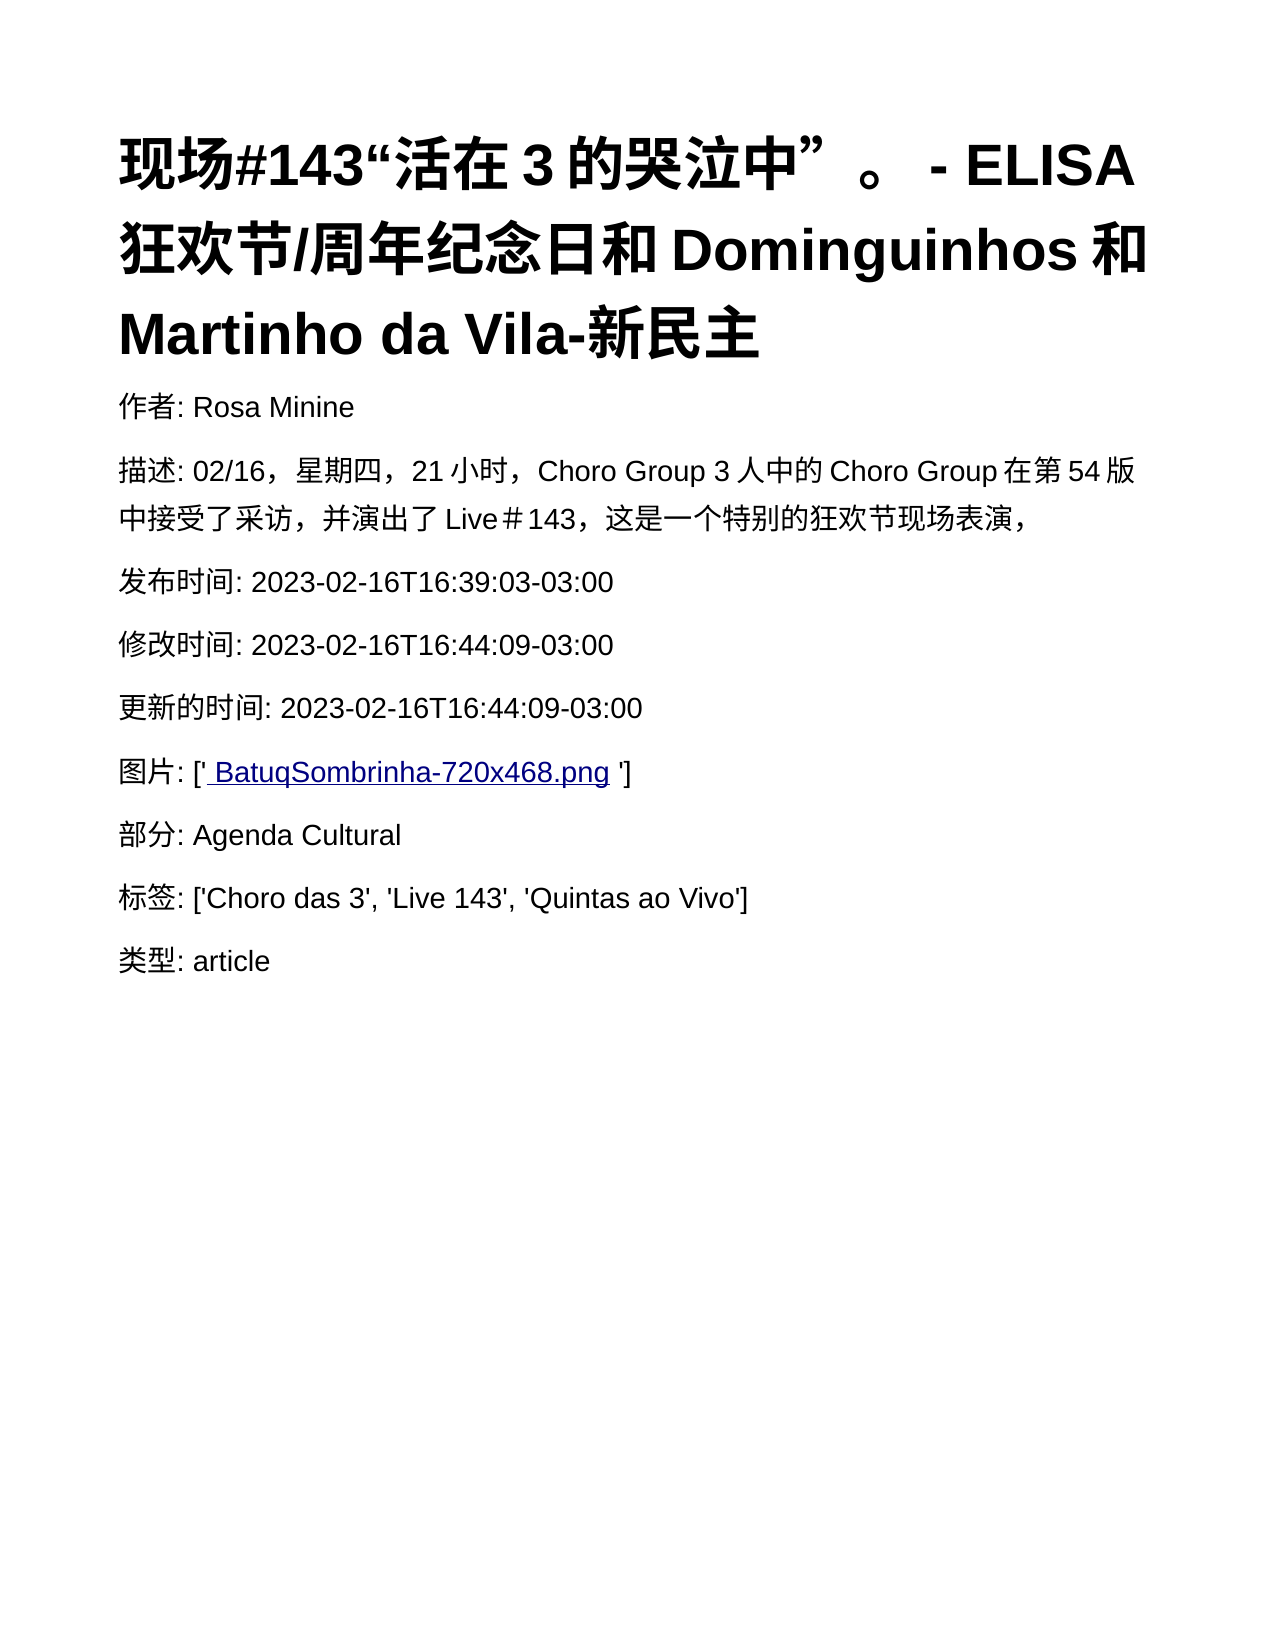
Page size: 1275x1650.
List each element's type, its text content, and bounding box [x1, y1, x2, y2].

text 发布时间: 2023-02-16T16:39:03-03:00 [118, 559, 1157, 601]
text 描述: 02/16，星期四，21小时，Choro Group 3人中的Choro Group在第54版中接受了采访，并演出了Live＃143，这是一个特别的狂欢节现场表演， [118, 447, 1157, 538]
text 部分: Agenda Cultural [118, 811, 1157, 854]
subtitle 现场#143“活在3的哭泣中”。 - ELISA狂欢节/周年纪念日和Dominguinhos和Martinho da Vila-新民主 [118, 118, 1157, 372]
text 类型: article [118, 938, 1157, 980]
text 图片: [' BatuqSombrinha-720x468.png '] [118, 748, 1157, 791]
text 修改时间: 2023-02-16T16:44:09-03:00 [118, 622, 1157, 664]
text 作者: Rosa Minine [118, 384, 1157, 426]
text 标签: ['Choro das 3', 'Live 143', 'Quintas ao Vivo'] [118, 874, 1157, 917]
text 更新的时间: 2023-02-16T16:44:09-03:00 [118, 685, 1157, 727]
